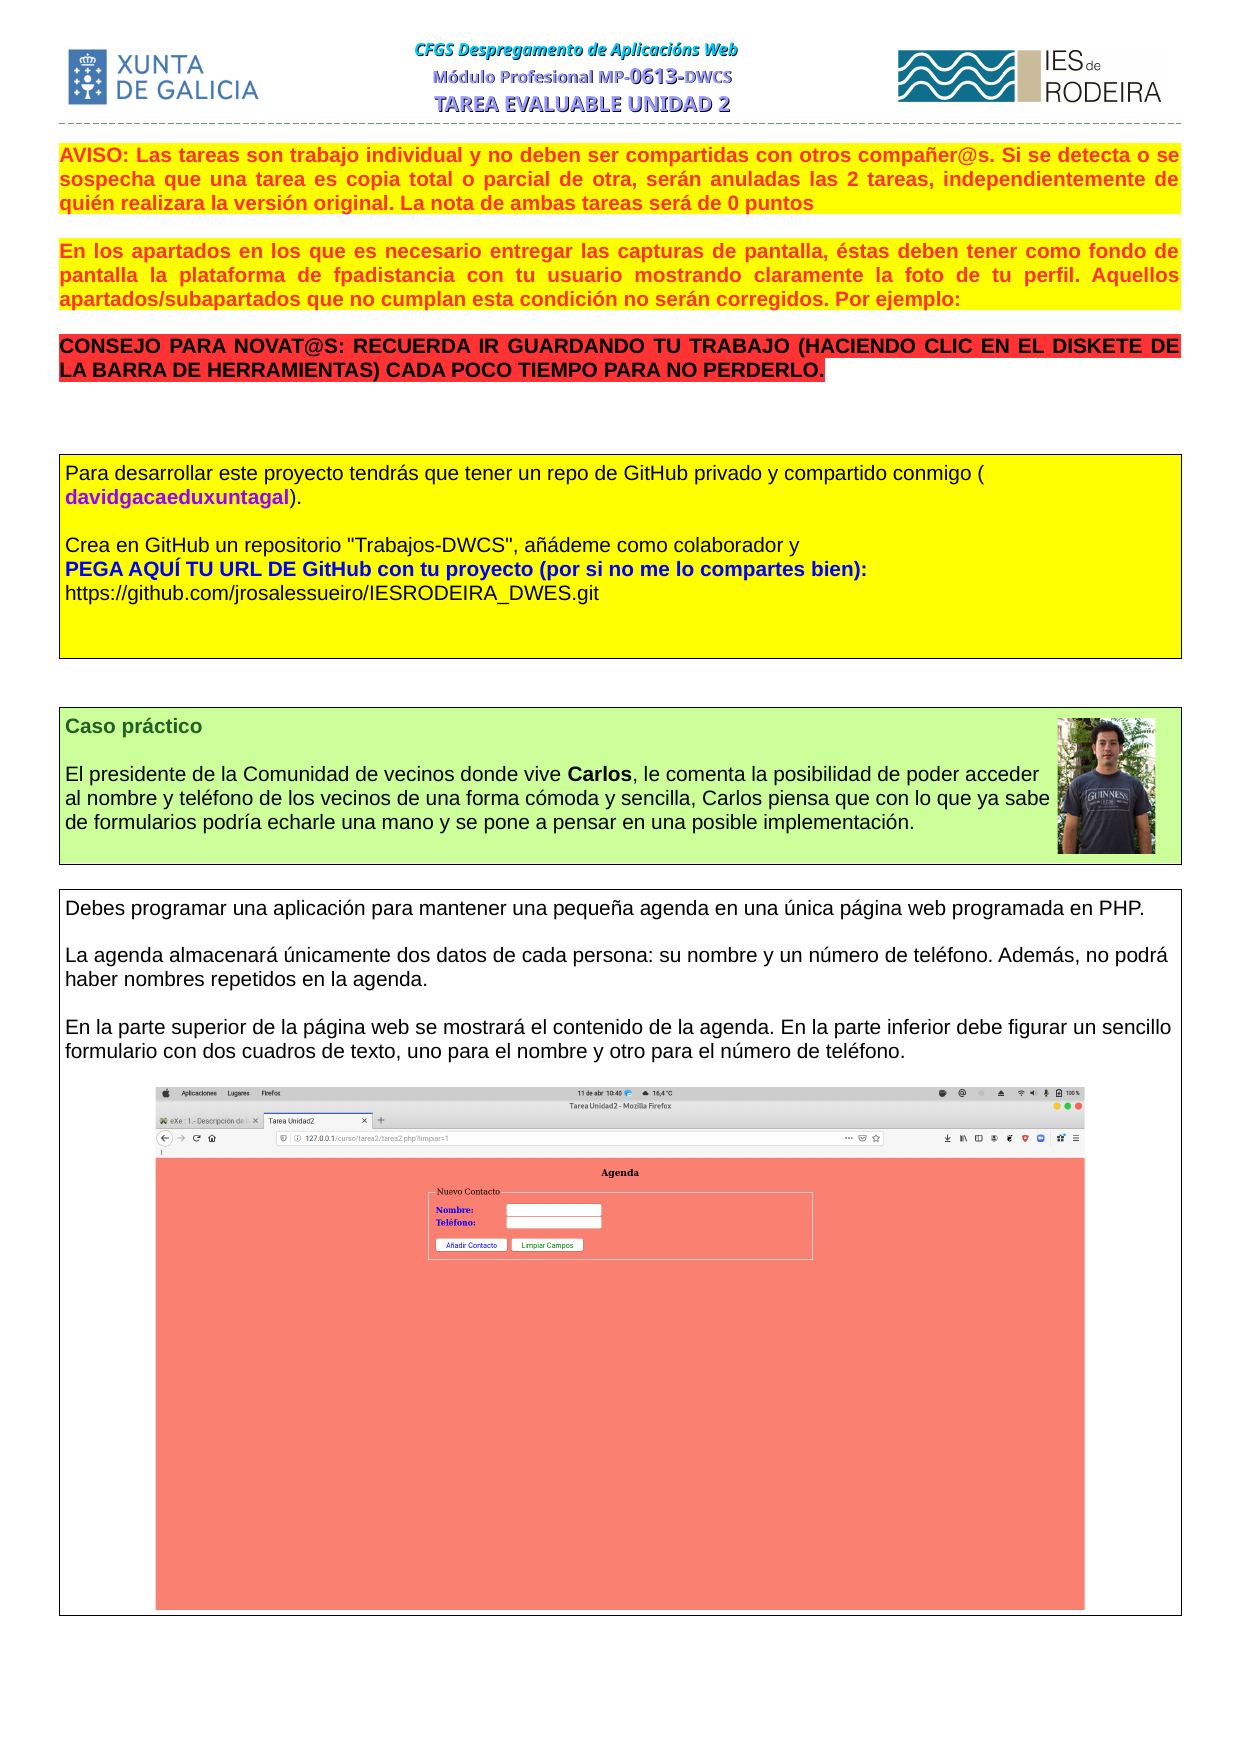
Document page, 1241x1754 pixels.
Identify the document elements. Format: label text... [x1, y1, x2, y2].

picture [155, 1087, 1085, 1610]
table_header Debes programar una aplicación para mantener una pequeña agenda en una única página web programada en PHP. La agenda almacenará únicamente dos datos de cada persona: su nombre y un número de teléfono. Además, no podrá haber nombres repetidos en la agenda. En la parte superior de la página web se mostrará el contenido de la agenda. En la parte inferior debe figurar un sencillo formulario con dos cuadros de texto, uno para el nombre y otro para el número de teléfono. R1) Si el nombre que se introdujo no existe en la agenda, y el número de teléfono no está vacío, se añadirá a la agenda. R2) Si el nombre que se introdujo ya existe en la agenda y se indica un número de teléfono, se sustituirá el número de teléfono anterior. R3) Si el nombre que se introdujo ya existe en la agenda y no se indica número de teléfono, se eliminará de la agenda la entrada correspondiente a ese nombre. R4) En el momento que la agenda tenga un nombre nos aparecerá un nuevo formulario que nos permitirá vaciar todos los contactos. Para ello mandaremos en la url una variable a la misma página de la agenda (fíjate en la url de la primera imagen). Al procesar la página comprobaremos si nos ha llegado o no esta variable (acuérdate de $_GET). Pista: puesto que de la lectura del enunciado de este problema se deduce que hay que guardar el estado de la aplicación entre invocaciones a la aplicación y que todavía no hemos trabajado cómo guardar el estado usando $_SESSION, usaremos la técnica "arcana" de guardar el estado en la propia página web como campos de datos hidden. Queda prohibido usar $_SESSION hasta temas posteriores. [60, 890, 1181, 1615]
picture [1057, 718, 1156, 854]
text CONSEJO PARA NOVAT@S: RECUERDA IR GUARDANDO TU TRABAJO (HACIENDO CLIC EN EL DISKETE DE LA BARRA DE HERRAMIENTAS) CADA POCO TIEMPO PARA NO PERDERLO. [59, 334, 1181, 382]
picture [897, 50, 1164, 103]
table_header Caso práctico El presidente de la Comunidad de vecinos donde vive Carlos, le comenta la posibilidad de poder acceder al nombre y teléfono de los vecinos de una forma cómoda y sencilla, Carlos piensa que con lo que ya sabe de formularios podría echarle una mano y se pone a pensar en una posible implementación. [60, 708, 1181, 863]
text AVISO: Las tareas son trabajo individual y no deben ser compartidas con otros compañer@s. Si se detecta o se sospecha que una tarea es copia total o parcial de otra, serán anuladas las 2 tareas, independientemente de quién realizara la versión original. La nota de ambas tareas será de 0 puntos [59, 143, 1181, 214]
table_header Para desarrollar este proyecto tendrás que tener un repo de GitHub privado y compartido conmigo ( davidgacaeduxuntagal). Crea en GitHub un repositorio "Trabajos-DWCS", añádeme como colaborador y PEGA AQUÍ TU URL DE GitHub con tu proyecto (por si no me lo compartes bien): https://github.com/jrosalessueiro/IESRODEIRA_DWES.git [60, 455, 1181, 658]
picture [64, 44, 267, 109]
text En los apartados en los que es necesario entregar las capturas de pantalla, éstas deben tener como fondo de pantalla la plataforma de fpadistancia con tu usuario mostrando claramente la foto de tu perfil. Aquellos apartados/subapartados que no cumplan esta condición no serán corregidos. Por ejemplo: [59, 238, 1181, 310]
